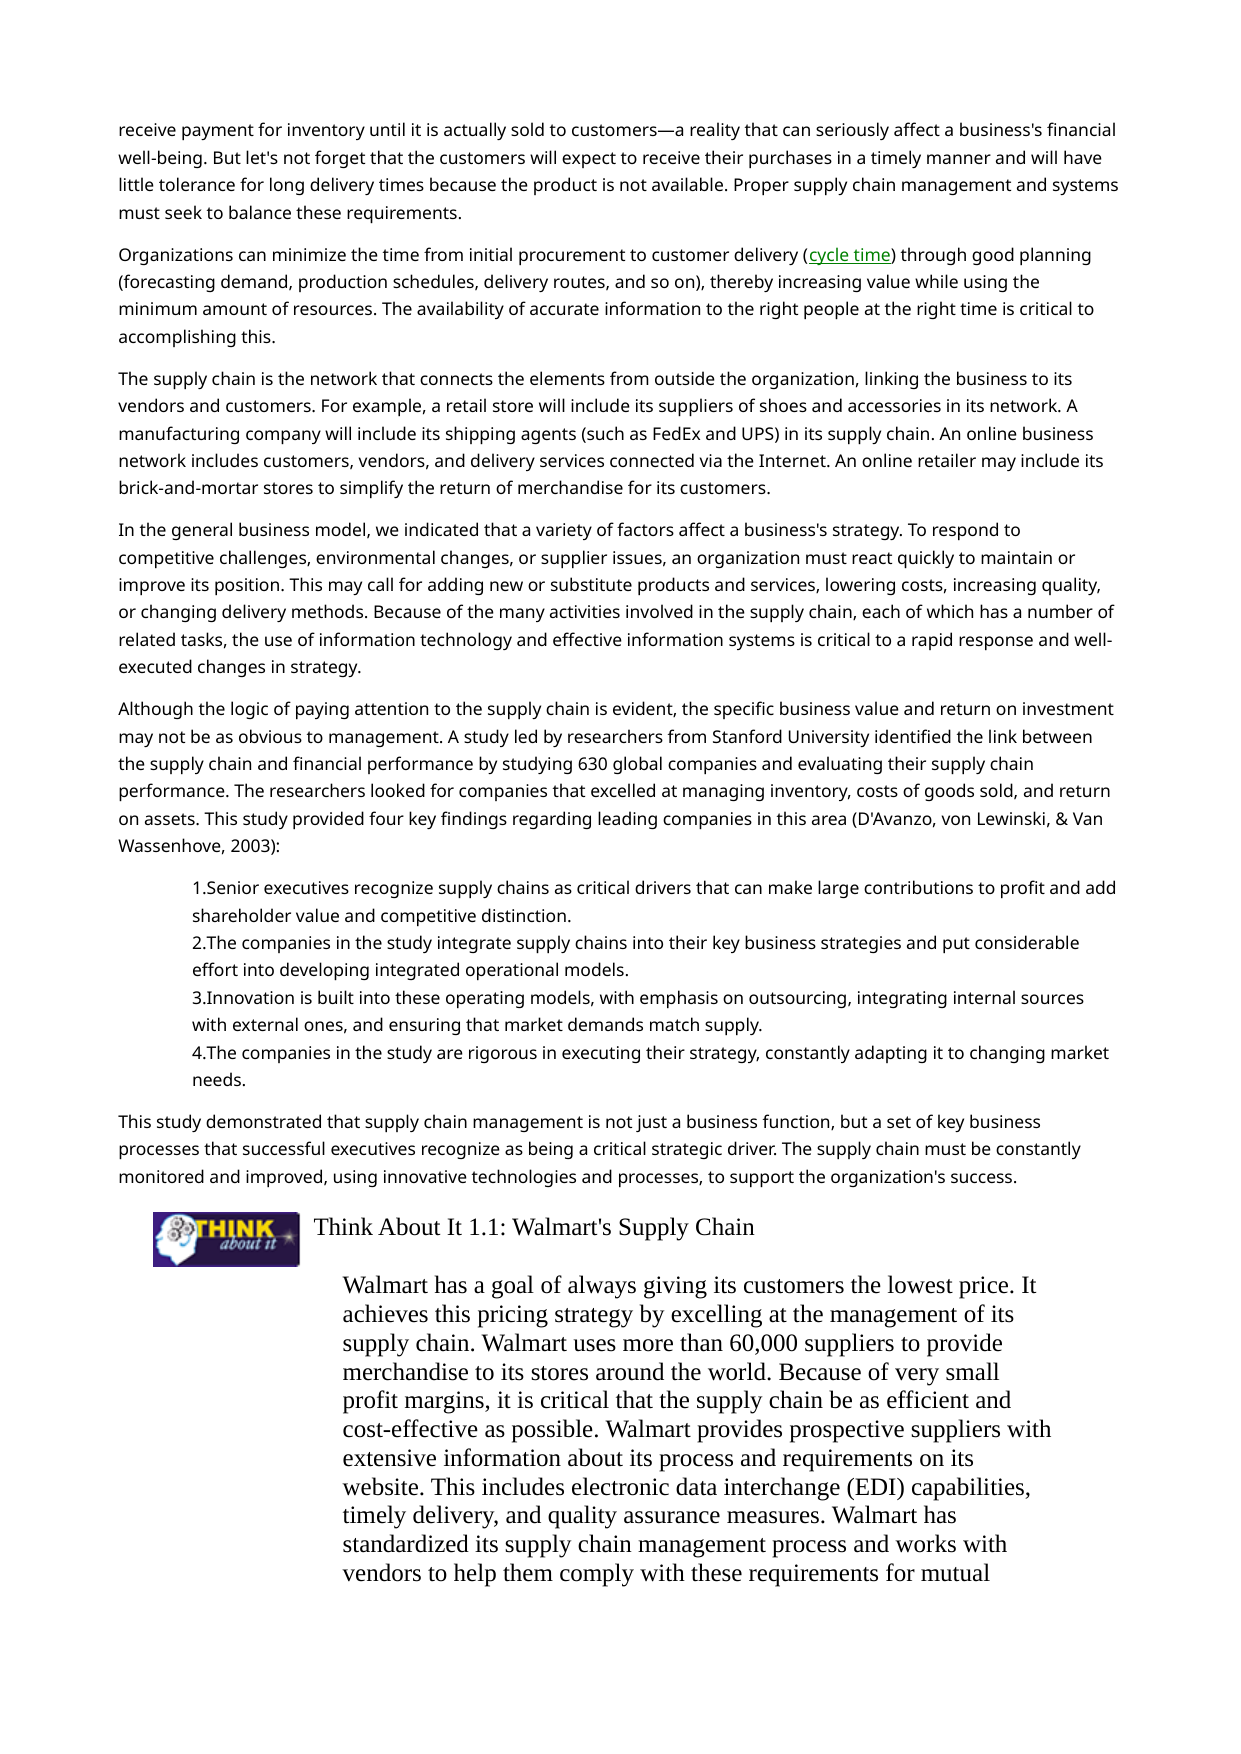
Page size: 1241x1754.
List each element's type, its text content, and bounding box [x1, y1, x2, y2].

text In the general business model, we indicated that a variety of factors affect a business's strategy. To respond to competitive challenges, environmental changes, or supplier issues, an organization must react quickly to maintain or improve its position. This may call for adding new or substitute products and services, lowering costs, increasing quality, or changing delivery methods. Because of the many activities involved in the supply chain, each of which has a number of related tasks, the use of information technology and effective information systems is critical to a rapid response and well-executed changes in strategy. [118, 518, 1122, 679]
list Senior executives recognize supply chains as critical drivers that can make large contributions to profit and add shareholder value and competitive distinction. [118, 876, 1122, 927]
text receive payment for inventory until it is actually sold to customers—a reality that can seriously affect a business's financial well-being. But let's not forget that the customers will expect to receive their purchases in a timely manner and will have little tolerance for long delivery times because the product is not available. Proper supply chain management and systems must seek to balance these requirements. [118, 118, 1122, 224]
list The companies in the study integrate supply chains into their key business strategies and put considerable effort into developing integrated operational models. [118, 931, 1122, 982]
list Innovation is built into these operating models, with emphasis on outsourcing, integrating internal sources with external ones, and ensuring that market demands match supply. [118, 986, 1122, 1037]
table_header [147, 1206, 307, 1593]
text This study demonstrated that supply chain management is not just a business function, but a set of key business processes that successful executives recognize as being a critical strategic driver. The supply chain must be constantly monitored and improved, using innovative technologies and processes, to support the organization's success. [118, 1110, 1122, 1188]
table_header Think About It 1.1: Walmart's Supply Chain Walmart has a goal of always giving its customers the lowest price. It achieves this pricing strategy by excelling at the management of its supply chain. Walmart uses more than 60,000 suppliers to provide merchandise to its stores around the world. Because of very small profit margins, it is critical that the supply chain be as efficient and cost-effective as possible. Walmart provides prospective suppliers with extensive information about its process and requirements on its website. This includes electronic data interchange (EDI) capabilities, timely delivery, and quality assurance measures. Walmart has standardized its supply chain management process and works with vendors to help them comply with these requirements for mutual [308, 1206, 1093, 1593]
text Although the logic of paying attention to the supply chain is evident, the specific business value and return on investment may not be as obvious to management. A study led by researchers from Stanford University identified the link between the supply chain and financial performance by studying 630 global companies and evaluating their supply chain performance. The researchers looked for companies that excelled at managing inventory, costs of goods sold, and return on assets. This study provided four key findings regarding leading companies in this area (D'Avanzo, von Lewinski, & Van Wassenhove, 2003): [118, 697, 1122, 858]
text The supply chain is the network that connects the elements from outside the organization, linking the business to its vendors and customers. For example, a retail store will include its suppliers of shoes and accessories in its network. A manufacturing company will include its shipping agents (such as FedEx and UPS) in its supply chain. An online business network includes customers, vendors, and delivery services connected via the Internet. An online retailer may include its brick-and-mortar stores to simplify the return of merchandise for its customers. [118, 366, 1122, 500]
list The companies in the study are rigorous in executing their strategy, constantly adapting it to changing market needs. [118, 1040, 1122, 1092]
text Organizations can minimize the time from initial procurement to customer delivery (cycle time) through good planning (forecasting demand, production schedules, delivery routes, and so on), thereby increasing value while using the minimum amount of resources. The availability of accurate information to the right people at the right time is critical to accomplishing this. [118, 242, 1122, 348]
picture [153, 1212, 301, 1267]
